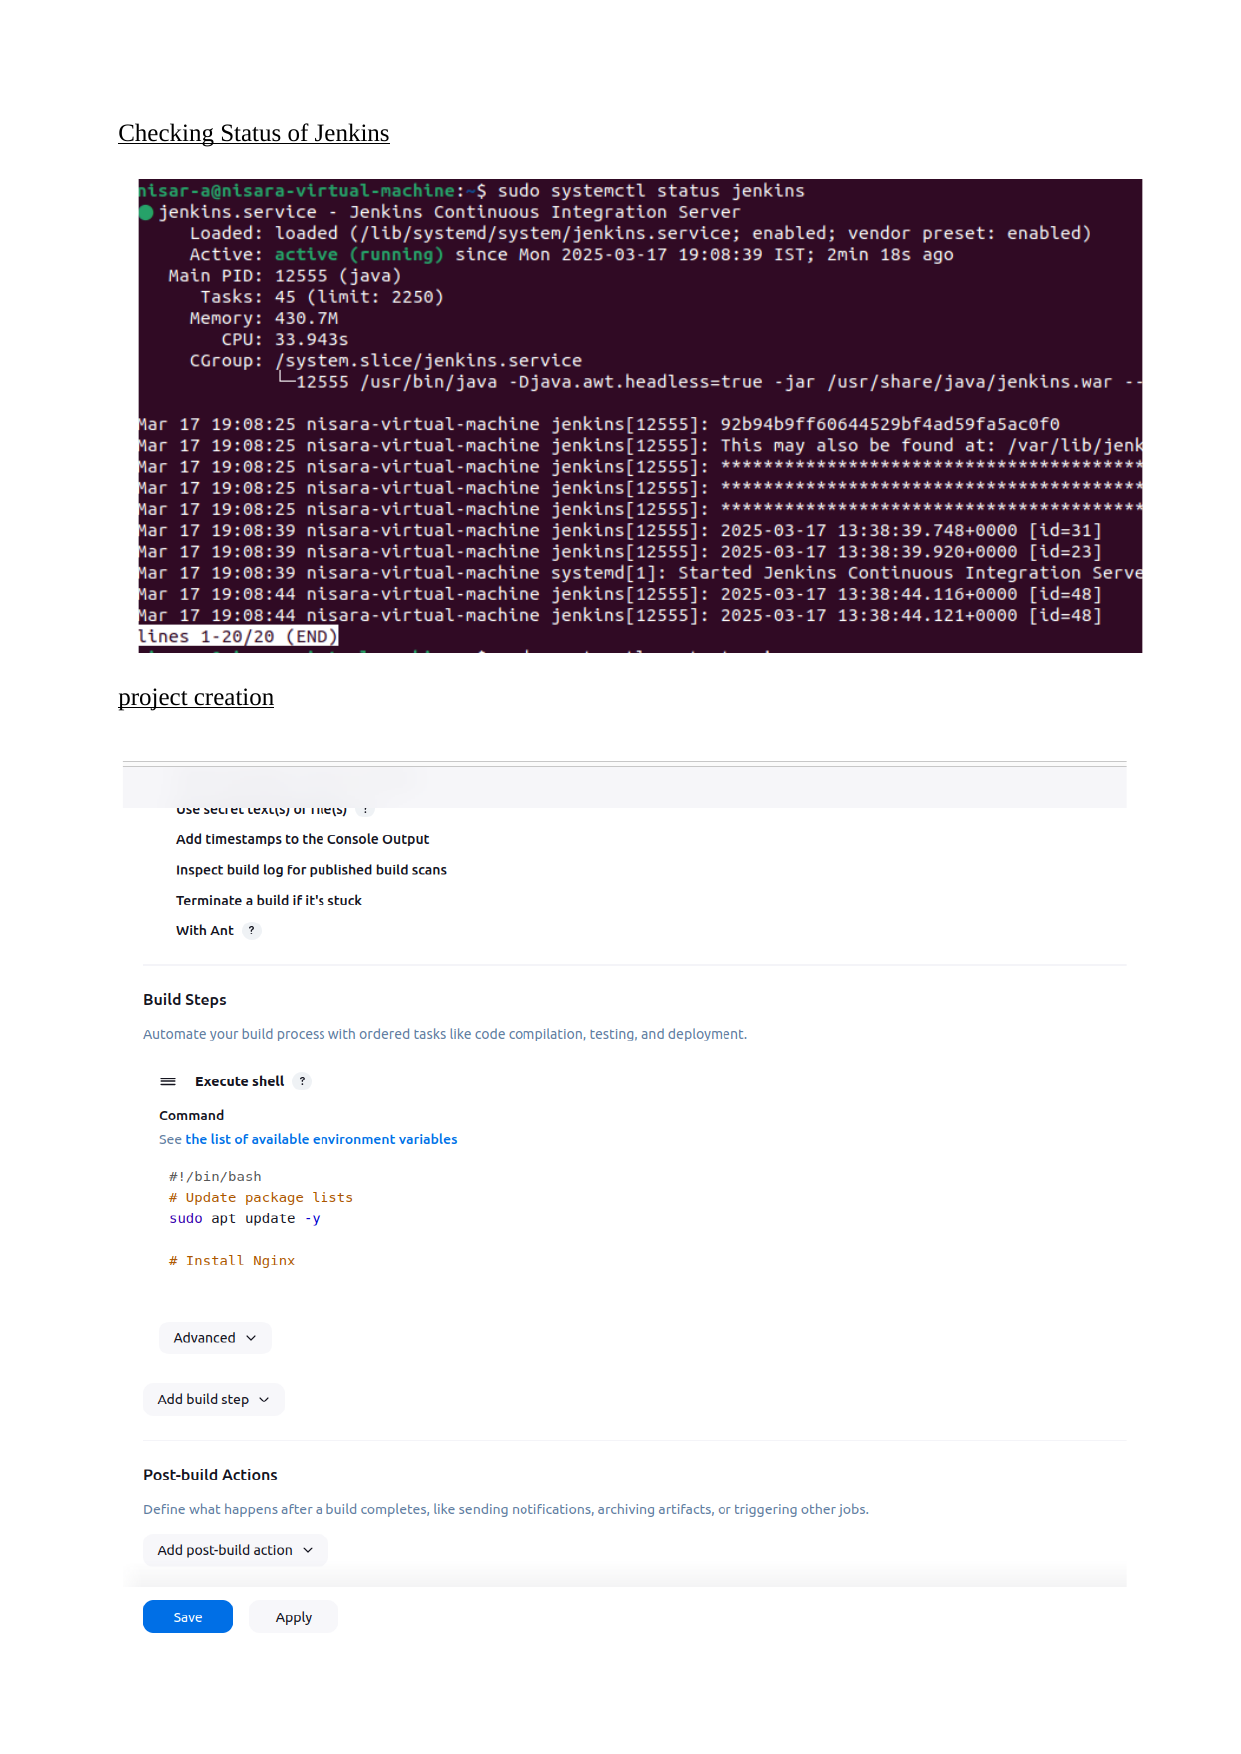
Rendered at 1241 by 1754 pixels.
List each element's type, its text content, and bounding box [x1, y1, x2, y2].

picture [138, 179, 1143, 653]
picture [122, 758, 1127, 1635]
text Checking Status of Jenkins [118, 118, 1122, 147]
text project creation [118, 682, 1122, 711]
